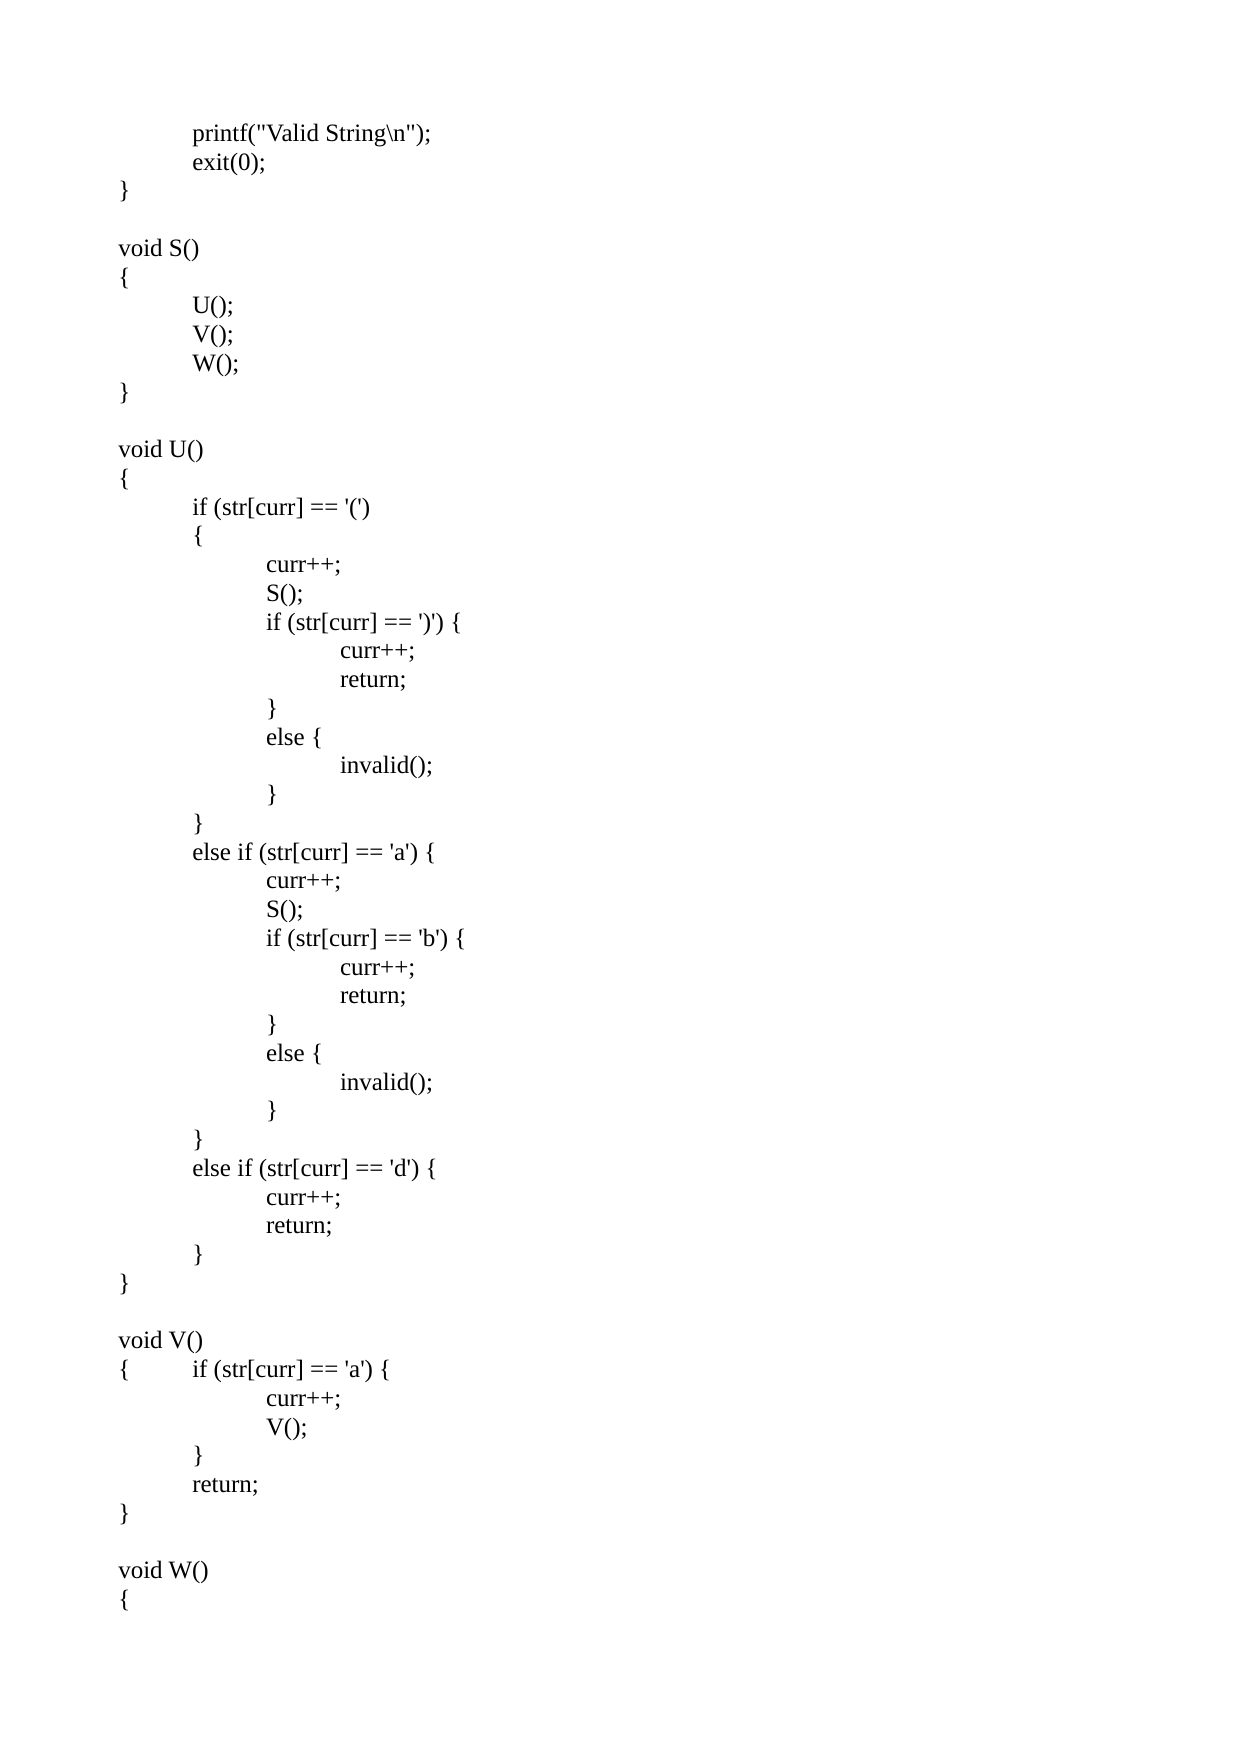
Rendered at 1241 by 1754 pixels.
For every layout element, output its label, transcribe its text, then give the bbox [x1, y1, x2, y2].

text return; [118, 981, 1122, 1009]
text if (str[curr] == 'b') { [118, 923, 1122, 952]
text void U() [118, 434, 1122, 463]
text V(); [118, 319, 1122, 348]
text void S() [118, 233, 1122, 262]
text { [118, 262, 1122, 291]
text } [118, 1498, 1122, 1527]
text S(); [118, 894, 1122, 923]
text W(); [118, 348, 1122, 377]
text if (str[curr] == ')') { [118, 607, 1122, 636]
text else if (str[curr] == 'd') { [118, 1153, 1122, 1182]
text if (str[curr] == '(') [118, 492, 1122, 521]
text else { [118, 722, 1122, 751]
text curr++; [118, 866, 1122, 894]
text } [118, 1096, 1122, 1124]
text U(); [118, 291, 1122, 319]
text { [118, 521, 1122, 549]
text return; [118, 1469, 1122, 1498]
text V(); [118, 1412, 1122, 1441]
text { if (str[curr] == 'a') { [118, 1354, 1122, 1383]
text { [118, 463, 1122, 492]
text } [118, 1441, 1122, 1469]
text } [118, 779, 1122, 808]
text curr++; [118, 1383, 1122, 1412]
text } [118, 1268, 1122, 1297]
text curr++; [118, 1182, 1122, 1211]
text printf("Valid String\n"); [118, 118, 1122, 147]
text } [118, 1009, 1122, 1038]
text return; [118, 1211, 1122, 1239]
text invalid(); [118, 1067, 1122, 1096]
text } [118, 693, 1122, 722]
text } [118, 808, 1122, 837]
text else if (str[curr] == 'a') { [118, 837, 1122, 866]
text curr++; [118, 549, 1122, 578]
text invalid(); [118, 751, 1122, 779]
text else { [118, 1038, 1122, 1067]
text } [118, 176, 1122, 204]
text } [118, 377, 1122, 406]
text exit(0); [118, 147, 1122, 176]
text void V() [118, 1326, 1122, 1354]
text curr++; [118, 952, 1122, 981]
text { [118, 1584, 1122, 1613]
text } [118, 1239, 1122, 1268]
text void W() [118, 1556, 1122, 1584]
text S(); [118, 578, 1122, 607]
text } [118, 1124, 1122, 1153]
text return; [118, 664, 1122, 693]
text curr++; [118, 636, 1122, 664]
